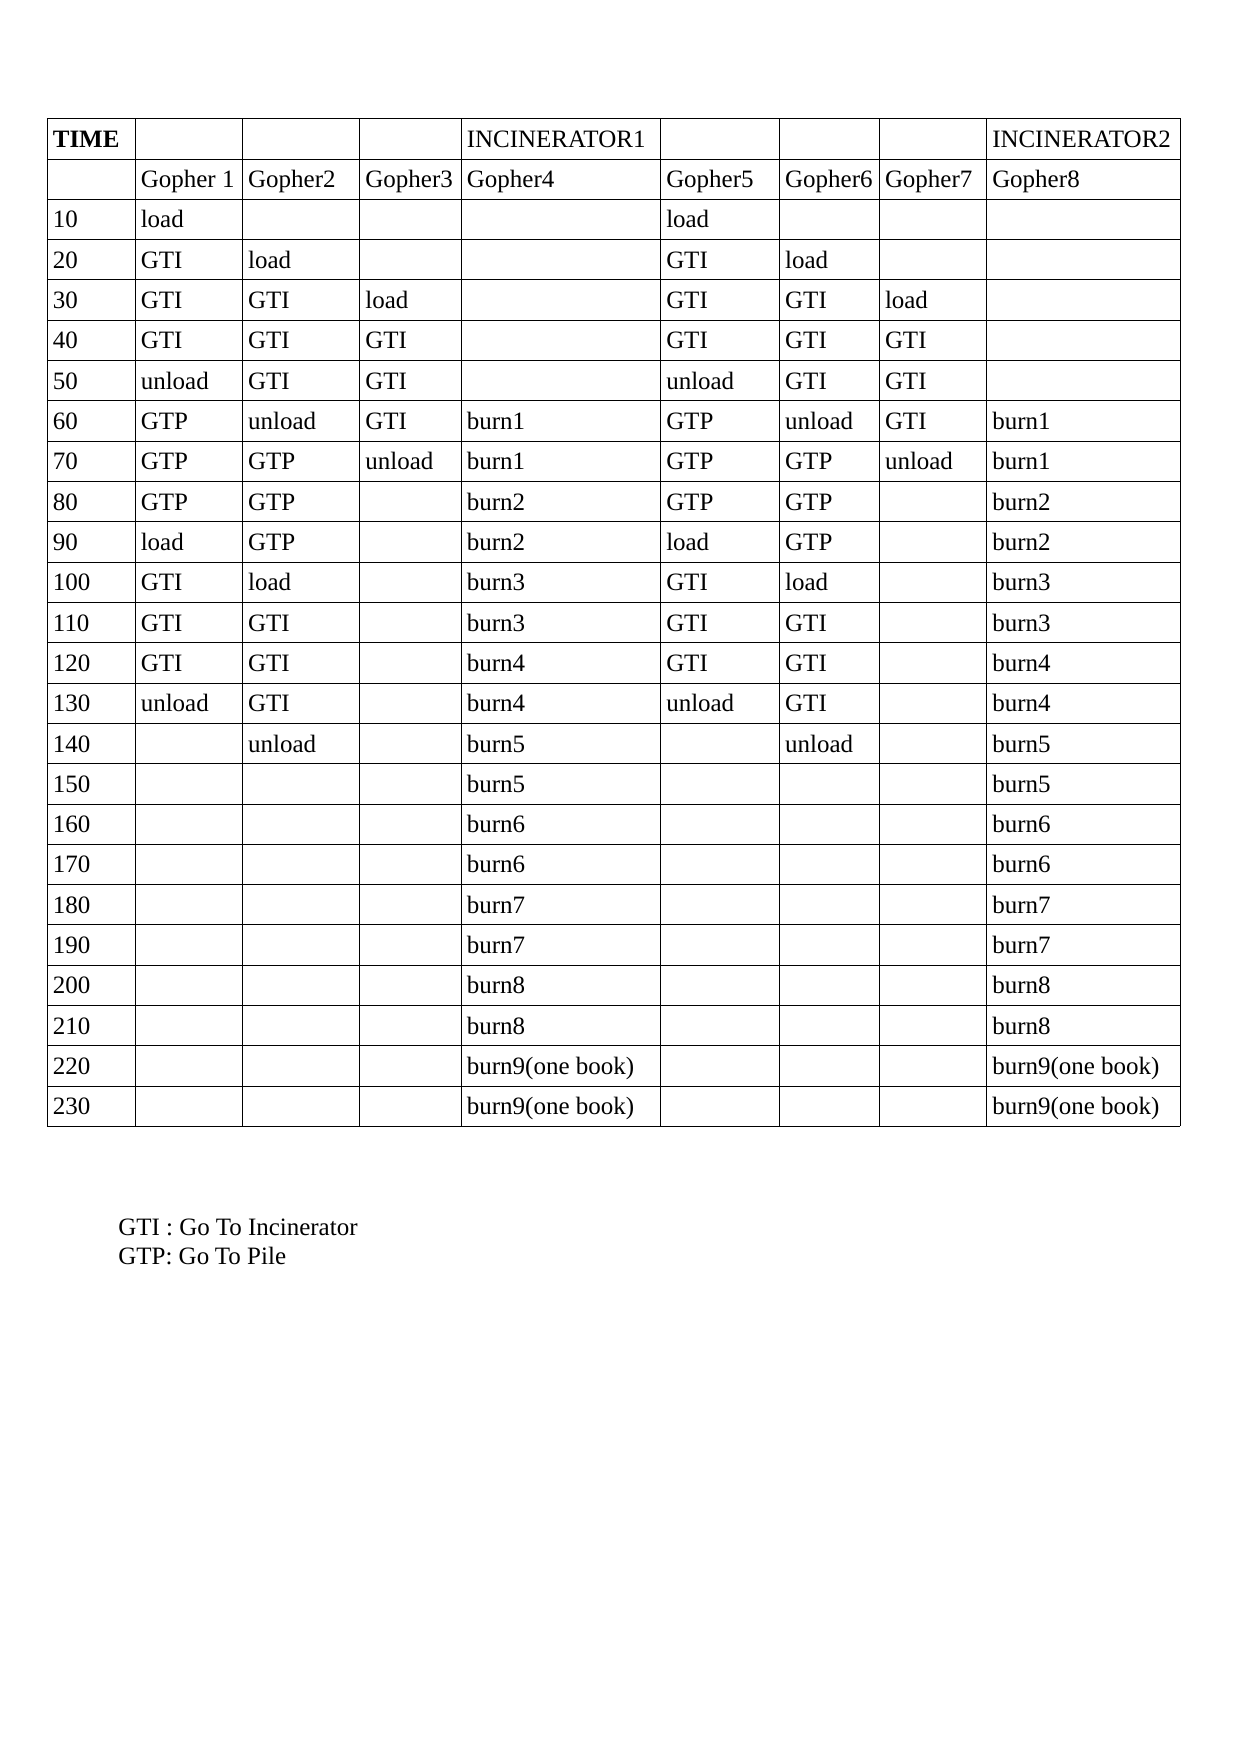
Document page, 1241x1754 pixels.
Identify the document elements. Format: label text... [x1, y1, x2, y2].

table_cell burn5 [987, 764, 1180, 803]
table_cell 50 [48, 361, 135, 400]
table_cell GTI [780, 321, 879, 360]
table_cell [243, 1046, 359, 1086]
table_cell burn1 [462, 401, 660, 441]
table_cell 90 [48, 522, 135, 562]
table_cell [360, 805, 461, 844]
table_cell [780, 1046, 879, 1086]
table_cell [136, 805, 242, 844]
table_cell GTI [661, 643, 779, 682]
table_cell [136, 764, 242, 803]
table_cell burn1 [987, 442, 1180, 481]
table_cell GTP [243, 442, 359, 481]
table_cell GTI [880, 401, 986, 441]
table_cell burn3 [462, 563, 660, 602]
table_cell Gopher2 [243, 160, 359, 199]
table_cell Gopher5 [661, 160, 779, 199]
table_cell [780, 885, 879, 924]
table_cell [780, 1006, 879, 1045]
table_cell [880, 522, 986, 562]
table_header INCINERATOR2 [987, 119, 1180, 158]
table_cell 30 [48, 280, 135, 320]
table_header [780, 119, 879, 158]
table_cell [360, 1087, 461, 1126]
table_cell unload [661, 361, 779, 400]
table_cell unload [136, 684, 242, 723]
table_cell [360, 643, 461, 682]
table_cell GTP [661, 482, 779, 521]
table_cell [462, 280, 660, 320]
table_cell GTI [243, 321, 359, 360]
table_cell GTI [880, 361, 986, 400]
table_cell load [243, 563, 359, 602]
table_cell 70 [48, 442, 135, 481]
table_cell [136, 724, 242, 763]
table_cell [880, 643, 986, 682]
table_cell burn3 [987, 563, 1180, 602]
table_cell [880, 805, 986, 844]
table_cell burn4 [987, 643, 1180, 682]
table_cell [780, 1087, 879, 1126]
table_cell [987, 280, 1180, 320]
table_cell 100 [48, 563, 135, 602]
text GTI : Go To Incinerator [118, 1212, 1122, 1241]
table_cell Gopher6 [780, 160, 879, 199]
table_cell [48, 160, 135, 199]
table_cell 230 [48, 1087, 135, 1126]
table_cell GTI [136, 280, 242, 320]
table_cell burn5 [987, 724, 1180, 763]
table_cell [880, 925, 986, 965]
table_cell [136, 1046, 242, 1086]
table_cell 190 [48, 925, 135, 965]
table_cell burn9(one book) [987, 1087, 1180, 1126]
table_cell [880, 966, 986, 1005]
table_cell GTP [243, 482, 359, 521]
table_cell [136, 1006, 242, 1045]
table_cell load [661, 200, 779, 239]
table_cell 160 [48, 805, 135, 844]
table_cell [360, 522, 461, 562]
table_cell 150 [48, 764, 135, 803]
table_cell load [661, 522, 779, 562]
table_cell load [880, 280, 986, 320]
table_cell [880, 885, 986, 924]
table_cell unload [880, 442, 986, 481]
table_cell [661, 764, 779, 803]
table_cell unload [780, 724, 879, 763]
table_cell burn4 [462, 684, 660, 723]
table_cell [360, 1046, 461, 1086]
table_cell burn6 [462, 805, 660, 844]
table_cell GTI [136, 643, 242, 682]
table_cell [136, 885, 242, 924]
table_cell [360, 1006, 461, 1045]
table_cell GTI [136, 563, 242, 602]
table_cell [243, 966, 359, 1005]
table_cell burn8 [462, 1006, 660, 1045]
table_cell burn9(one book) [462, 1046, 660, 1086]
table_cell GTI [243, 280, 359, 320]
table_cell burn2 [987, 482, 1180, 521]
table_cell [661, 845, 779, 884]
table_cell [661, 724, 779, 763]
table_cell GTI [780, 361, 879, 400]
text GTP: Go To Pile [118, 1241, 1122, 1270]
table_cell [880, 1046, 986, 1086]
table_cell [780, 805, 879, 844]
table_cell GTI [780, 603, 879, 642]
table_cell unload [243, 401, 359, 441]
table_cell GTI [243, 361, 359, 400]
table_cell 170 [48, 845, 135, 884]
table_cell [243, 1087, 359, 1126]
table_cell [243, 805, 359, 844]
table_cell burn1 [462, 442, 660, 481]
table_cell 120 [48, 643, 135, 682]
table_cell [136, 1087, 242, 1126]
table_cell load [136, 200, 242, 239]
table_cell GTP [780, 482, 879, 521]
table_header [880, 119, 986, 158]
table_cell [880, 684, 986, 723]
table_cell 110 [48, 603, 135, 642]
table_cell [880, 200, 986, 239]
table_cell burn7 [987, 885, 1180, 924]
table_cell burn8 [462, 966, 660, 1005]
table_cell burn6 [462, 845, 660, 884]
table_cell [462, 321, 660, 360]
table_cell [661, 805, 779, 844]
table_cell GTI [136, 321, 242, 360]
table_cell burn6 [987, 805, 1180, 844]
table_cell [661, 1046, 779, 1086]
table_cell GTI [136, 603, 242, 642]
table_cell 210 [48, 1006, 135, 1045]
table_cell 200 [48, 966, 135, 1005]
table_cell unload [360, 442, 461, 481]
table_cell GTI [661, 321, 779, 360]
table_cell [880, 724, 986, 763]
table_cell 40 [48, 321, 135, 360]
table_cell load [360, 280, 461, 320]
table_cell [880, 240, 986, 279]
table_cell burn9(one book) [462, 1087, 660, 1126]
table_cell GTP [780, 442, 879, 481]
table_cell [243, 200, 359, 239]
table_cell 220 [48, 1046, 135, 1086]
table_cell [661, 966, 779, 1005]
table_cell load [136, 522, 242, 562]
table_cell [360, 603, 461, 642]
table_cell [136, 925, 242, 965]
table_cell GTP [136, 442, 242, 481]
table_cell [987, 240, 1180, 279]
table_cell burn1 [987, 401, 1180, 441]
table_cell [243, 1006, 359, 1045]
table_cell burn6 [987, 845, 1180, 884]
table_cell load [243, 240, 359, 279]
table_cell unload [243, 724, 359, 763]
table_cell [880, 603, 986, 642]
table_cell load [780, 563, 879, 602]
table_cell [661, 925, 779, 965]
table_cell [880, 563, 986, 602]
table_cell unload [661, 684, 779, 723]
table_cell burn7 [462, 885, 660, 924]
table_cell GTP [661, 442, 779, 481]
table_cell Gopher3 [360, 160, 461, 199]
table_cell burn8 [987, 1006, 1180, 1045]
table_cell load [780, 240, 879, 279]
table_cell [360, 240, 461, 279]
table_cell [661, 1006, 779, 1045]
table_cell [880, 845, 986, 884]
table_cell burn4 [462, 643, 660, 682]
table_cell GTP [780, 522, 879, 562]
table_cell [780, 966, 879, 1005]
table_cell [780, 764, 879, 803]
table_cell burn5 [462, 724, 660, 763]
table_cell GTI [661, 563, 779, 602]
table_cell GTP [661, 401, 779, 441]
table_cell [360, 764, 461, 803]
table_cell GTP [243, 522, 359, 562]
table_cell 20 [48, 240, 135, 279]
table_cell [661, 1087, 779, 1126]
table_header [243, 119, 359, 158]
table_cell 60 [48, 401, 135, 441]
table_cell GTI [243, 643, 359, 682]
table_cell [987, 361, 1180, 400]
table_cell [780, 200, 879, 239]
table_cell [880, 764, 986, 803]
table_cell burn5 [462, 764, 660, 803]
table_cell GTI [360, 401, 461, 441]
table_cell burn7 [462, 925, 660, 965]
table_cell Gopher8 [987, 160, 1180, 199]
table_cell burn2 [987, 522, 1180, 562]
table_cell [360, 925, 461, 965]
table_cell 140 [48, 724, 135, 763]
table_header INCINERATOR1 [462, 119, 660, 158]
table_cell GTI [360, 361, 461, 400]
table_cell [243, 845, 359, 884]
table_cell [987, 200, 1180, 239]
table_cell GTI [661, 603, 779, 642]
table_cell 180 [48, 885, 135, 924]
table_cell GTI [243, 684, 359, 723]
table_cell Gopher 1 [136, 160, 242, 199]
table_cell [780, 925, 879, 965]
table_cell [360, 563, 461, 602]
table_cell [880, 482, 986, 521]
table_cell [136, 845, 242, 884]
table_cell [243, 925, 359, 965]
table_cell [243, 885, 359, 924]
table_cell GTI [360, 321, 461, 360]
table_cell GTI [661, 280, 779, 320]
table_cell [360, 845, 461, 884]
table_cell [360, 885, 461, 924]
table_cell [360, 482, 461, 521]
table_cell [987, 321, 1180, 360]
table_cell [360, 724, 461, 763]
table_header [136, 119, 242, 158]
table_cell 10 [48, 200, 135, 239]
table_header [661, 119, 779, 158]
table_cell [462, 361, 660, 400]
table_cell GTI [136, 240, 242, 279]
table_cell [360, 200, 461, 239]
table_cell [136, 966, 242, 1005]
table_cell GTI [780, 684, 879, 723]
table_cell [880, 1087, 986, 1126]
table_cell GTI [243, 603, 359, 642]
table_cell [780, 845, 879, 884]
table_cell [360, 966, 461, 1005]
table_cell burn9(one book) [987, 1046, 1180, 1086]
table_cell burn3 [987, 603, 1180, 642]
table_cell GTP [136, 401, 242, 441]
table_header TIME [48, 119, 135, 158]
table_cell burn3 [462, 603, 660, 642]
table_cell 130 [48, 684, 135, 723]
table_cell 80 [48, 482, 135, 521]
table_cell burn2 [462, 482, 660, 521]
table_cell unload [780, 401, 879, 441]
table_cell GTI [780, 280, 879, 320]
table_cell burn4 [987, 684, 1180, 723]
table_cell GTI [661, 240, 779, 279]
table_cell Gopher7 [880, 160, 986, 199]
table_cell Gopher4 [462, 160, 660, 199]
table_cell [243, 764, 359, 803]
table_cell [661, 885, 779, 924]
table_cell [462, 240, 660, 279]
table_cell burn8 [987, 966, 1180, 1005]
table_cell [462, 200, 660, 239]
table_header [360, 119, 461, 158]
table_cell GTI [780, 643, 879, 682]
table_cell burn7 [987, 925, 1180, 965]
table_cell GTP [136, 482, 242, 521]
table_cell GTI [880, 321, 986, 360]
table_cell burn2 [462, 522, 660, 562]
table_cell [360, 684, 461, 723]
table_cell unload [136, 361, 242, 400]
table_cell [880, 1006, 986, 1045]
